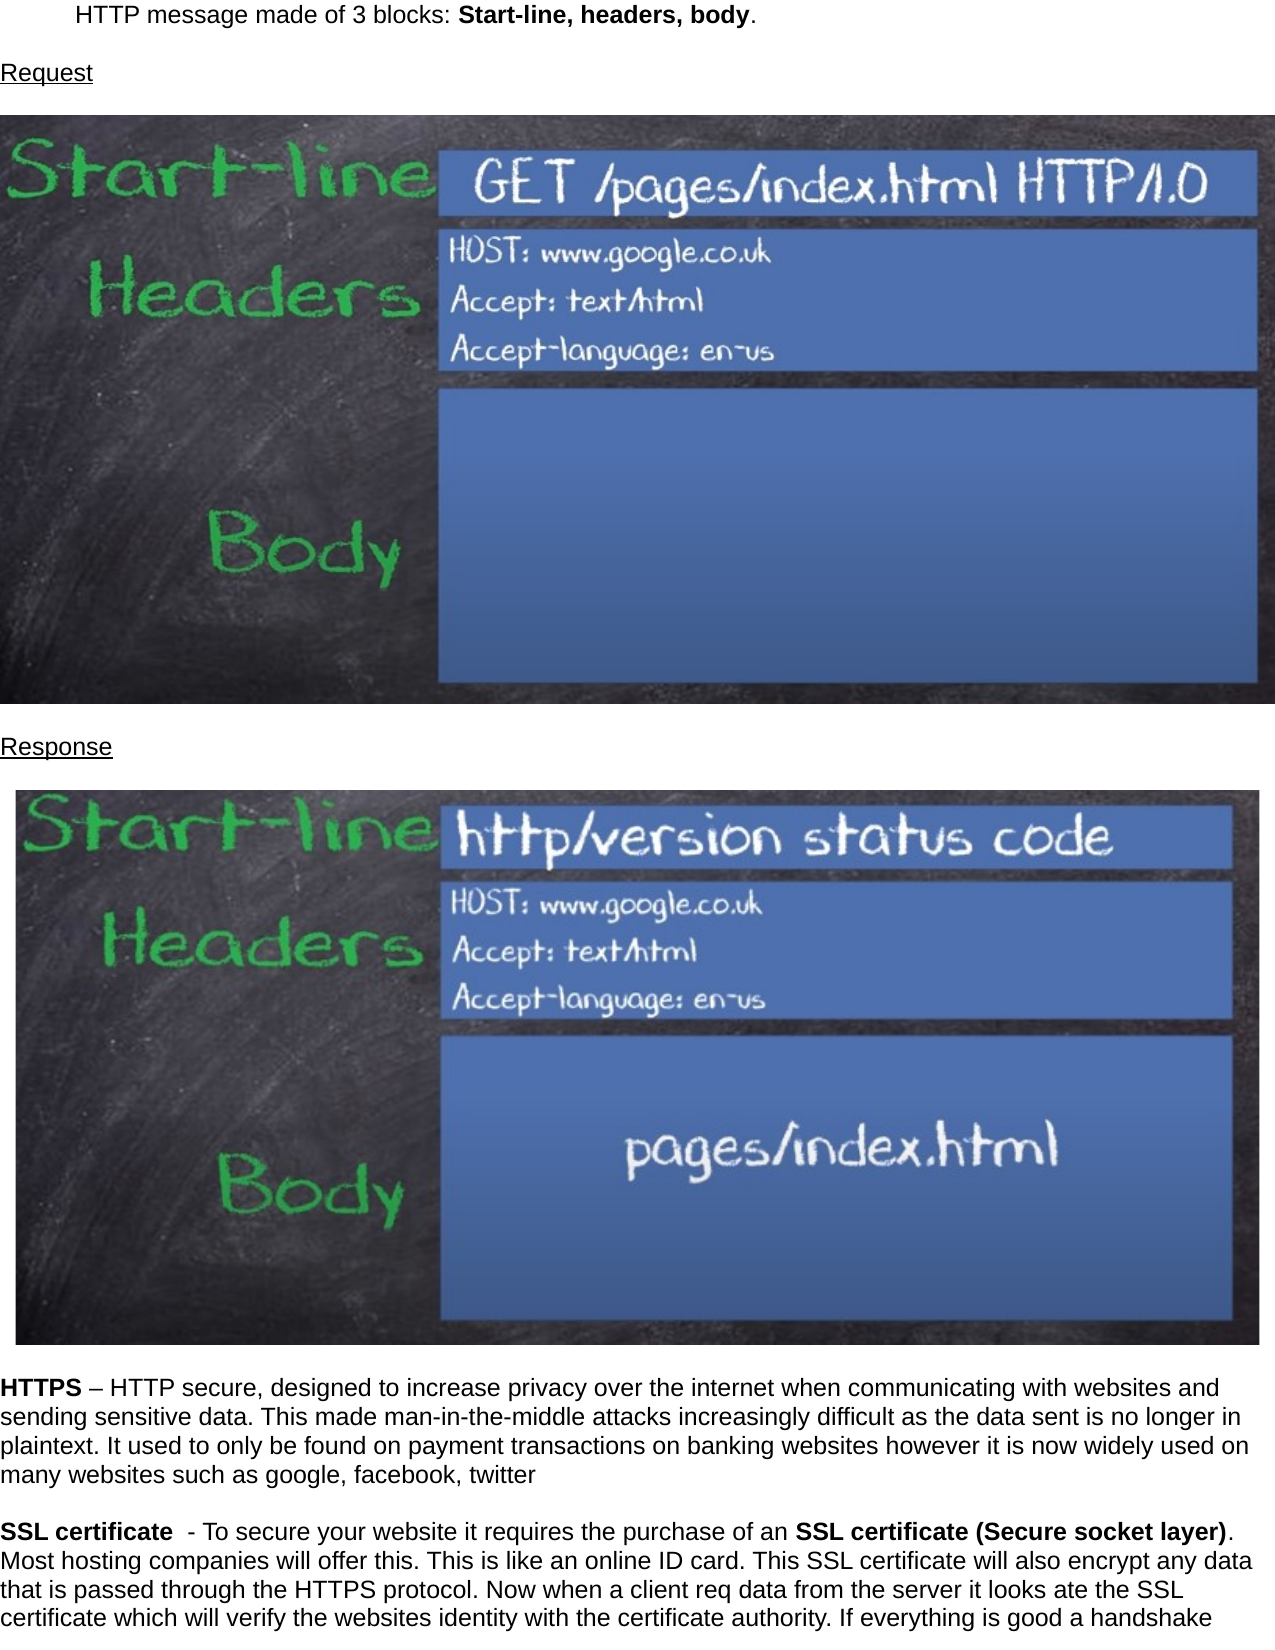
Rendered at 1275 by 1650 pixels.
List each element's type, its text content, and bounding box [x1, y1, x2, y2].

picture [15, 790, 1260, 1345]
text HTTPS – HTTP secure, designed to increase privacy over the internet when communicating with websites and sending sensitive data. This made man-in-the-middle attacks increasingly difficult as the data sent is no longer in plaintext. It used to only be found on payment transactions on banking websites however it is now widely used on many websites such as google, facebook, twitter [0, 1373, 1275, 1488]
text Request [0, 57, 1275, 86]
text SSL certificate - To secure your website it requires the purchase of an SSL certificate (Secure socket layer). Most hosting companies will offer this. This is like an online ID card. This SSL certificate will also encrypt any data that is passed through the HTTPS protocol. Now when a client req data from the server it looks ate the SSL certificate which will verify the websites identity with the certificate authority. If everything is good a handshake [0, 1517, 1275, 1632]
text Response [0, 732, 1275, 761]
text HTTP message made of 3 blocks: Start-line, headers, body. [0, 0, 1275, 29]
picture [0, 115, 1275, 704]
